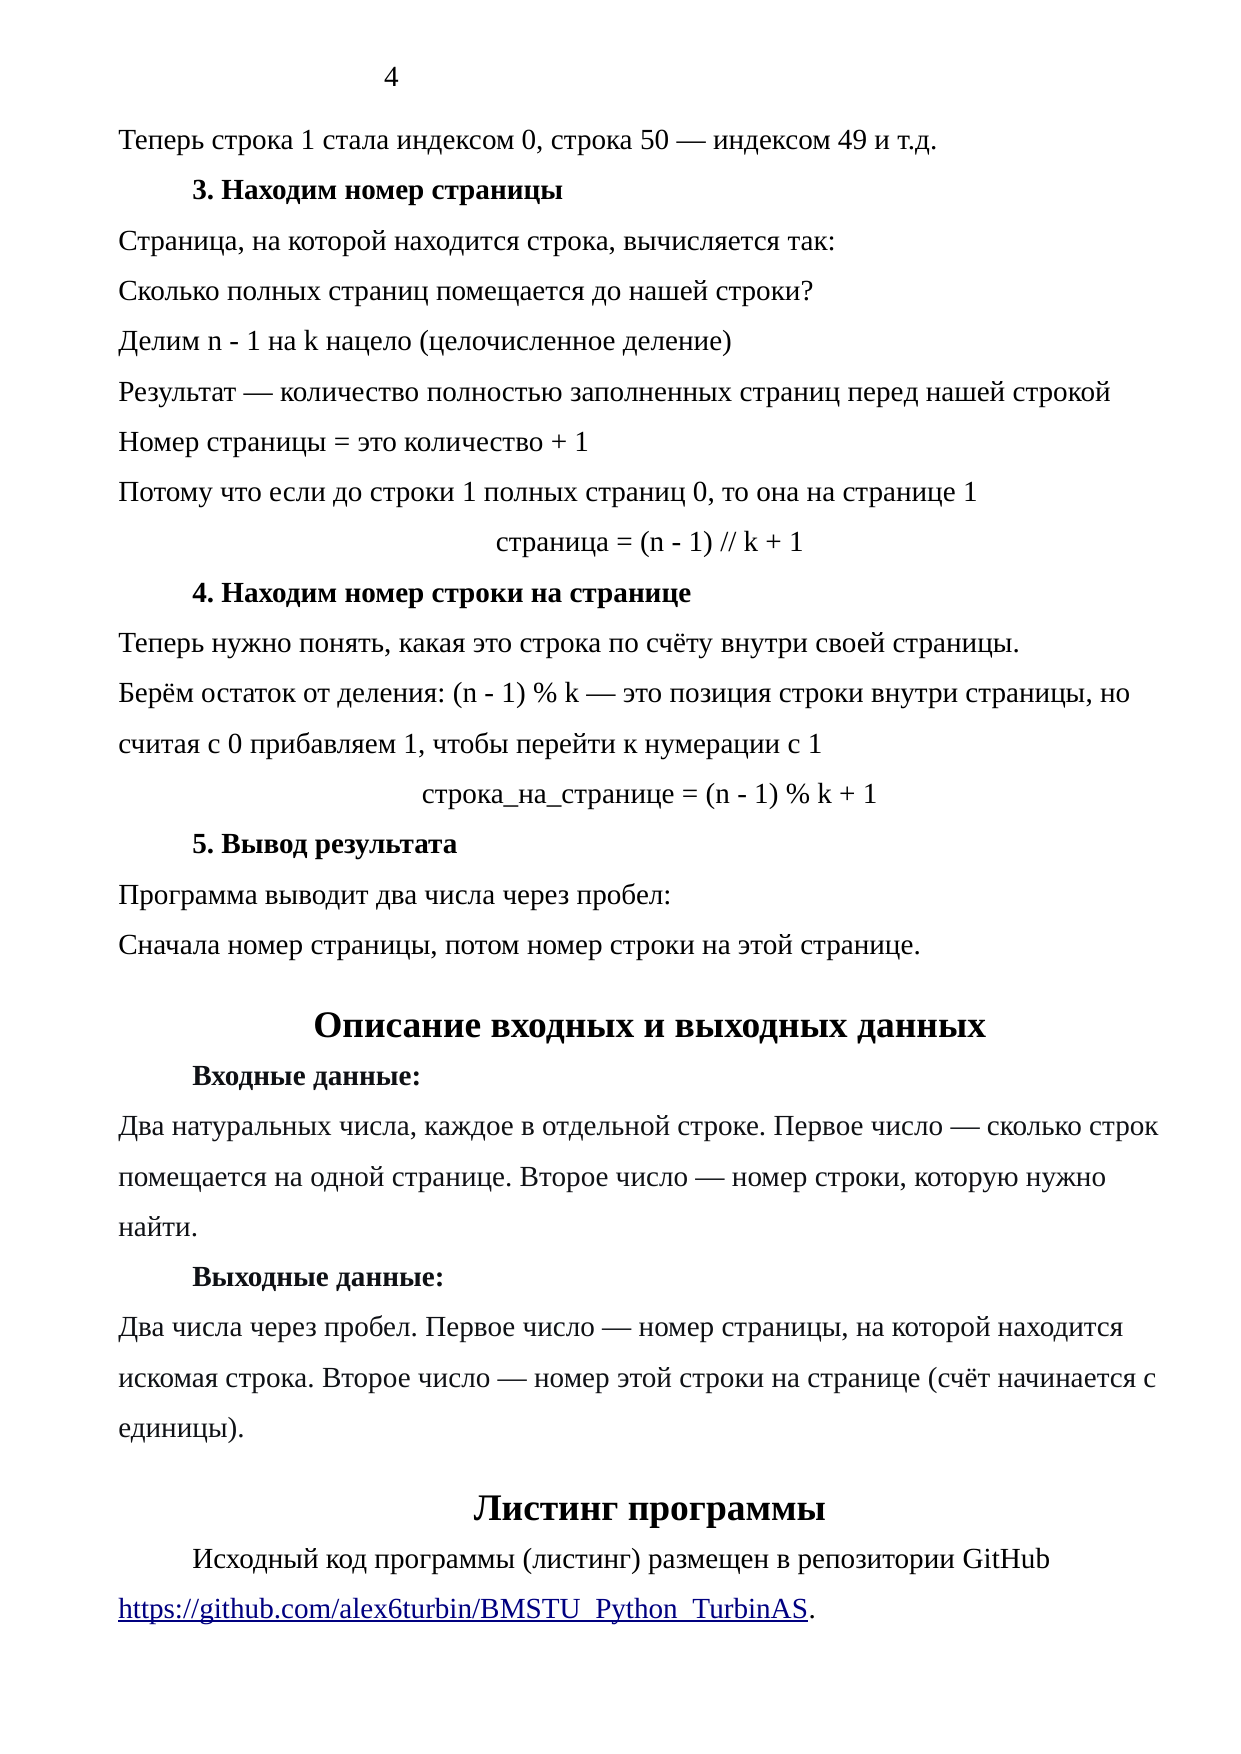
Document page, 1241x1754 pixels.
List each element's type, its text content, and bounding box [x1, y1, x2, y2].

text Входные данные: Два натуральных числа, каждое в отдельной строке. Первое число — сколько строк помещается на одной странице. Второе число — номер строки, которую нужно найти. [118, 1058, 1181, 1242]
text Исходный код программы (листинг) размещен в репозитории GitHub https://github.com/alex6turbin/BMSTU_Python_TurbinAS. [118, 1541, 1181, 1625]
subtitle Описание входных и выходных данных [118, 1002, 1181, 1046]
text 4. Находим номер строки на странице [118, 575, 1181, 608]
text строка_на_странице = (n - 1) % k + 1 [118, 776, 1181, 810]
text Страница, на которой находится строка, вычисляется так: [118, 223, 1181, 256]
list Сначала номер страницы, потом номер строки на этой странице. [118, 927, 1181, 961]
text Берём остаток от деления: (n - 1) % k — это позиция строки внутри страницы, но считая с 0 прибавляем 1, чтобы перейти к нумерации с 1 [118, 676, 1181, 759]
text Теперь нужно понять, какая это строка по счёту внутри своей страницы. [118, 625, 1181, 659]
list Потому что если до строки 1 полных страниц 0, то она на странице 1 [118, 474, 1181, 508]
text Сколько полных страниц помещается до нашей строки? [118, 273, 1181, 307]
list страница = (n - 1) // k + 1 [118, 524, 1181, 558]
text 3. Находим номер страницы [118, 172, 1181, 206]
text Номер страницы = это количество + 1 [118, 424, 1181, 457]
text Выходные данные: Два числа через пробел. Первое число — номер страницы, на которой находится искомая строка. Второе число — номер этой строки на странице (счёт начинается с единицы). [118, 1259, 1181, 1444]
text 5. Вывод результата [118, 826, 1181, 860]
list Делим n - 1 на k нацело (целочисленное деление) [118, 323, 1181, 357]
subtitle Листинг программы [118, 1486, 1181, 1529]
list Теперь строка 1 стала индексом 0, строка 50 — индексом 49 и т.д. [118, 122, 1181, 156]
text Программа выводит два числа через пробел: [118, 877, 1181, 910]
list Результат — количество полностью заполненных страниц перед нашей строкой [118, 374, 1181, 407]
